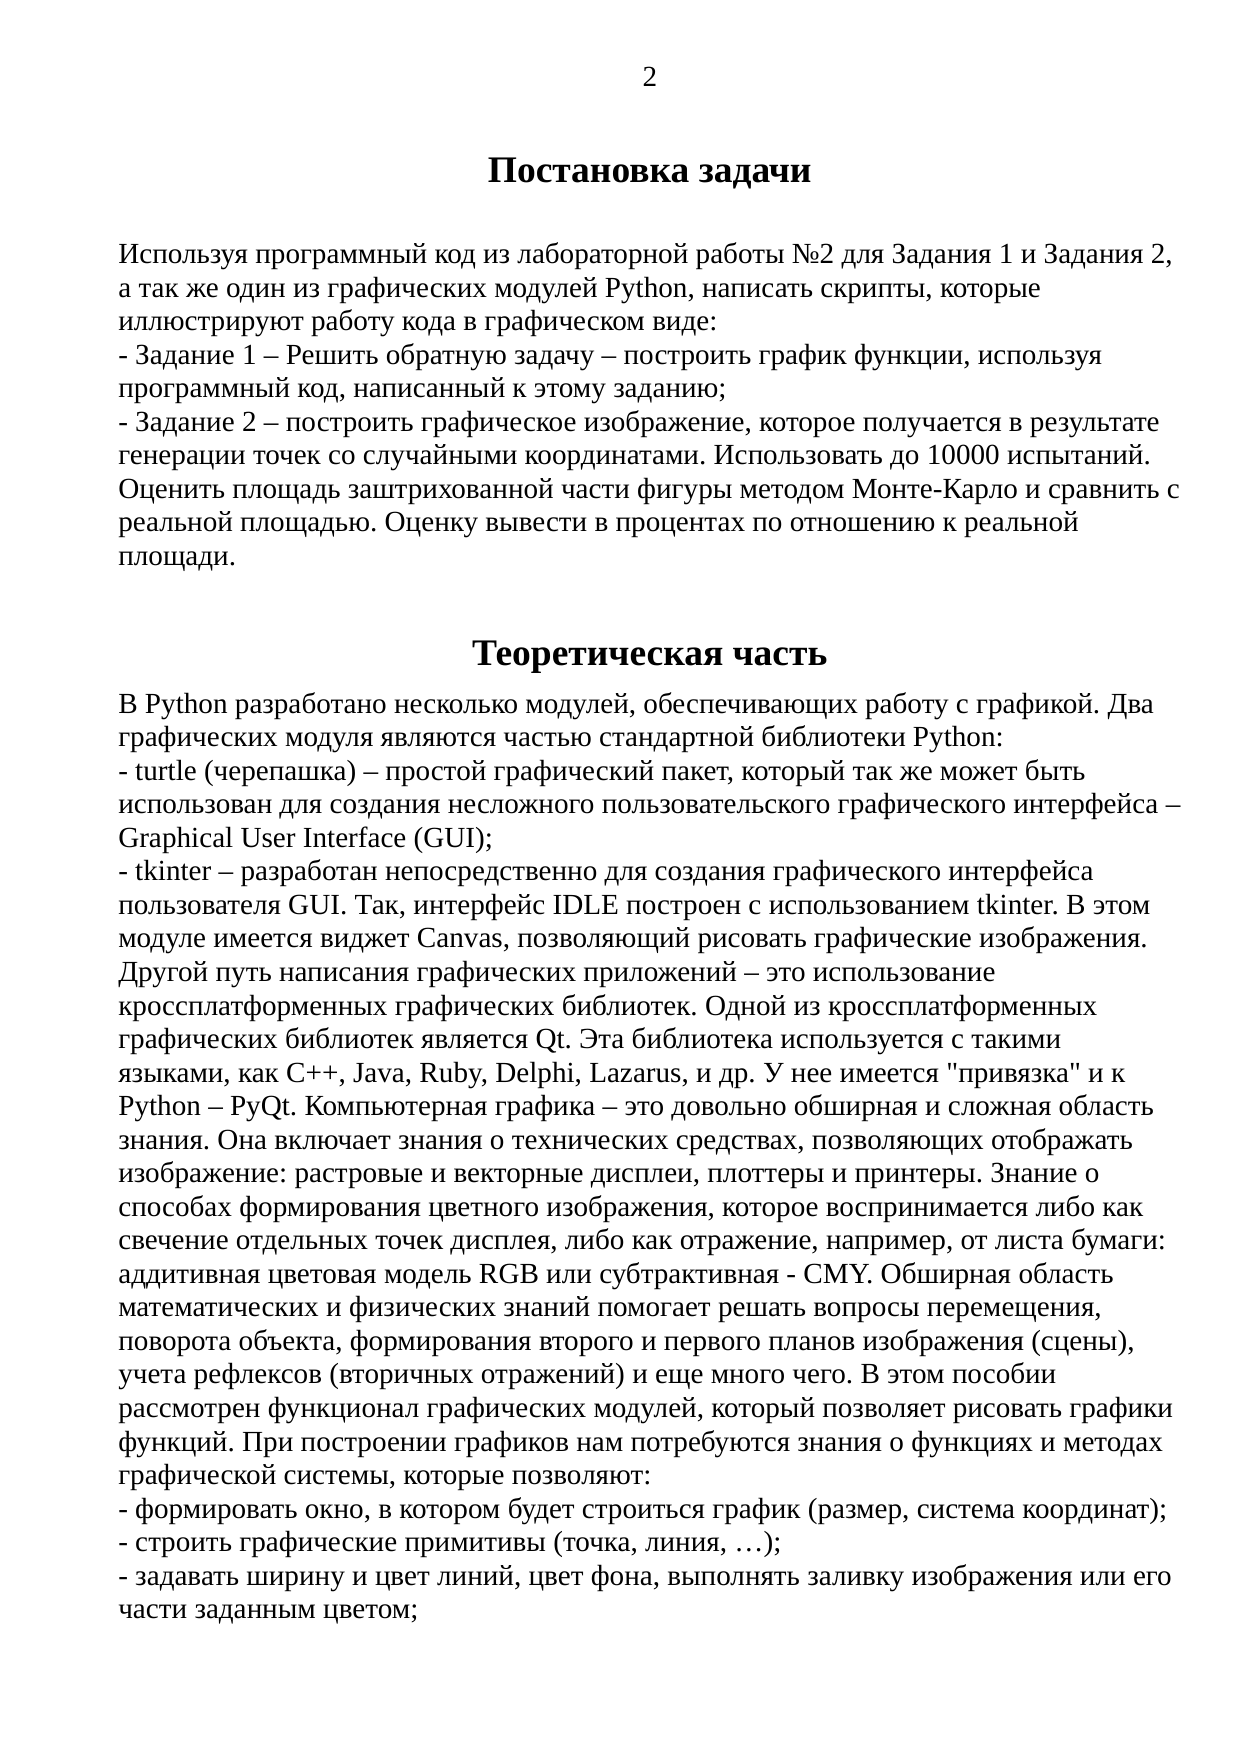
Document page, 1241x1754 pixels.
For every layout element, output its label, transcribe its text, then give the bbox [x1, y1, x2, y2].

text - строить графические примитивы (точка, линия, …); [118, 1524, 1181, 1558]
subtitle Теоретическая часть [118, 630, 1181, 673]
text - turtle (черепашка) – простой графический пакет, который так же может быть использован для создания несложного пользовательского графического интерфейса – Graphical User Interface (GUI); [118, 753, 1181, 853]
text - Задание 1 – Решить обратную задачу – построить график функции, используя программный код, написанный к этому заданию; [118, 337, 1181, 404]
text - задавать ширину и цвет линий, цвет фона, выполнять заливку изображения или его части заданным цветом; [118, 1558, 1181, 1625]
text - tkinter – разработан непосредственно для создания графического интерфейса пользователя GUI. Так, интерфейс IDLE построен с использованием tkinter. В этом модуле имеется виджет Canvas, позволяющий рисовать графические изображения. Другой путь написания графических приложений – это использование кроссплатформенных графических библиотек. Одной из кроссплатформенных графических библиотек является Qt. Эта библиотека используется с такими языками, как C++, Java, Ruby, Delphi, Lazarus, и др. У нее имеется "привязка" и к Python – PyQt. Компьютерная графика – это довольно обширная и сложная область знания. Она включает знания о технических средствах, позволяющих отображать изображение: растровые и векторные дисплеи, плоттеры и принтеры. Знание о способах формирования цветного изображения, которое воспринимается либо как свечение отдельных точек дисплея, либо как отражение, например, от листа бумаги: аддитивная цветовая модель RGB или субтрактивная - CMY. Обширная область математических и физических знаний помогает решать вопросы перемещения, поворота объекта, формирования второго и первого планов изображения (сцены), учета рефлексов (вторичных отражений) и еще много чего. В этом пособии рассмотрен функционал графических модулей, который позволяет рисовать графики функций. При построении графиков нам потребуются знания о функциях и методах графической системы, которые позволяют: [118, 853, 1181, 1491]
subtitle Постановка задачи [118, 147, 1181, 190]
text - Задание 2 – построить графическое изображение, которое получается в результате генерации точек со случайными координатами. Использовать до 10000 испытаний. Оценить площадь заштрихованной части фигуры методом Монте-Карло и сравнить с реальной площадью. Оценку вывести в процентах по отношению к реальной площади. [118, 404, 1181, 572]
text В Python разработано несколько модулей, обеспечивающих работу с графикой. Два графических модуля являются частью стандартной библиотеки Python: [118, 686, 1181, 753]
text Используя программный код из лабораторной работы №2 для Задания 1 и Задания 2, а так же один из графических модулей Python, написать скрипты, которые иллюстрируют работу кода в графическом виде: [118, 236, 1181, 337]
text - формировать окно, в котором будет строиться график (размер, система координат); [118, 1491, 1181, 1524]
